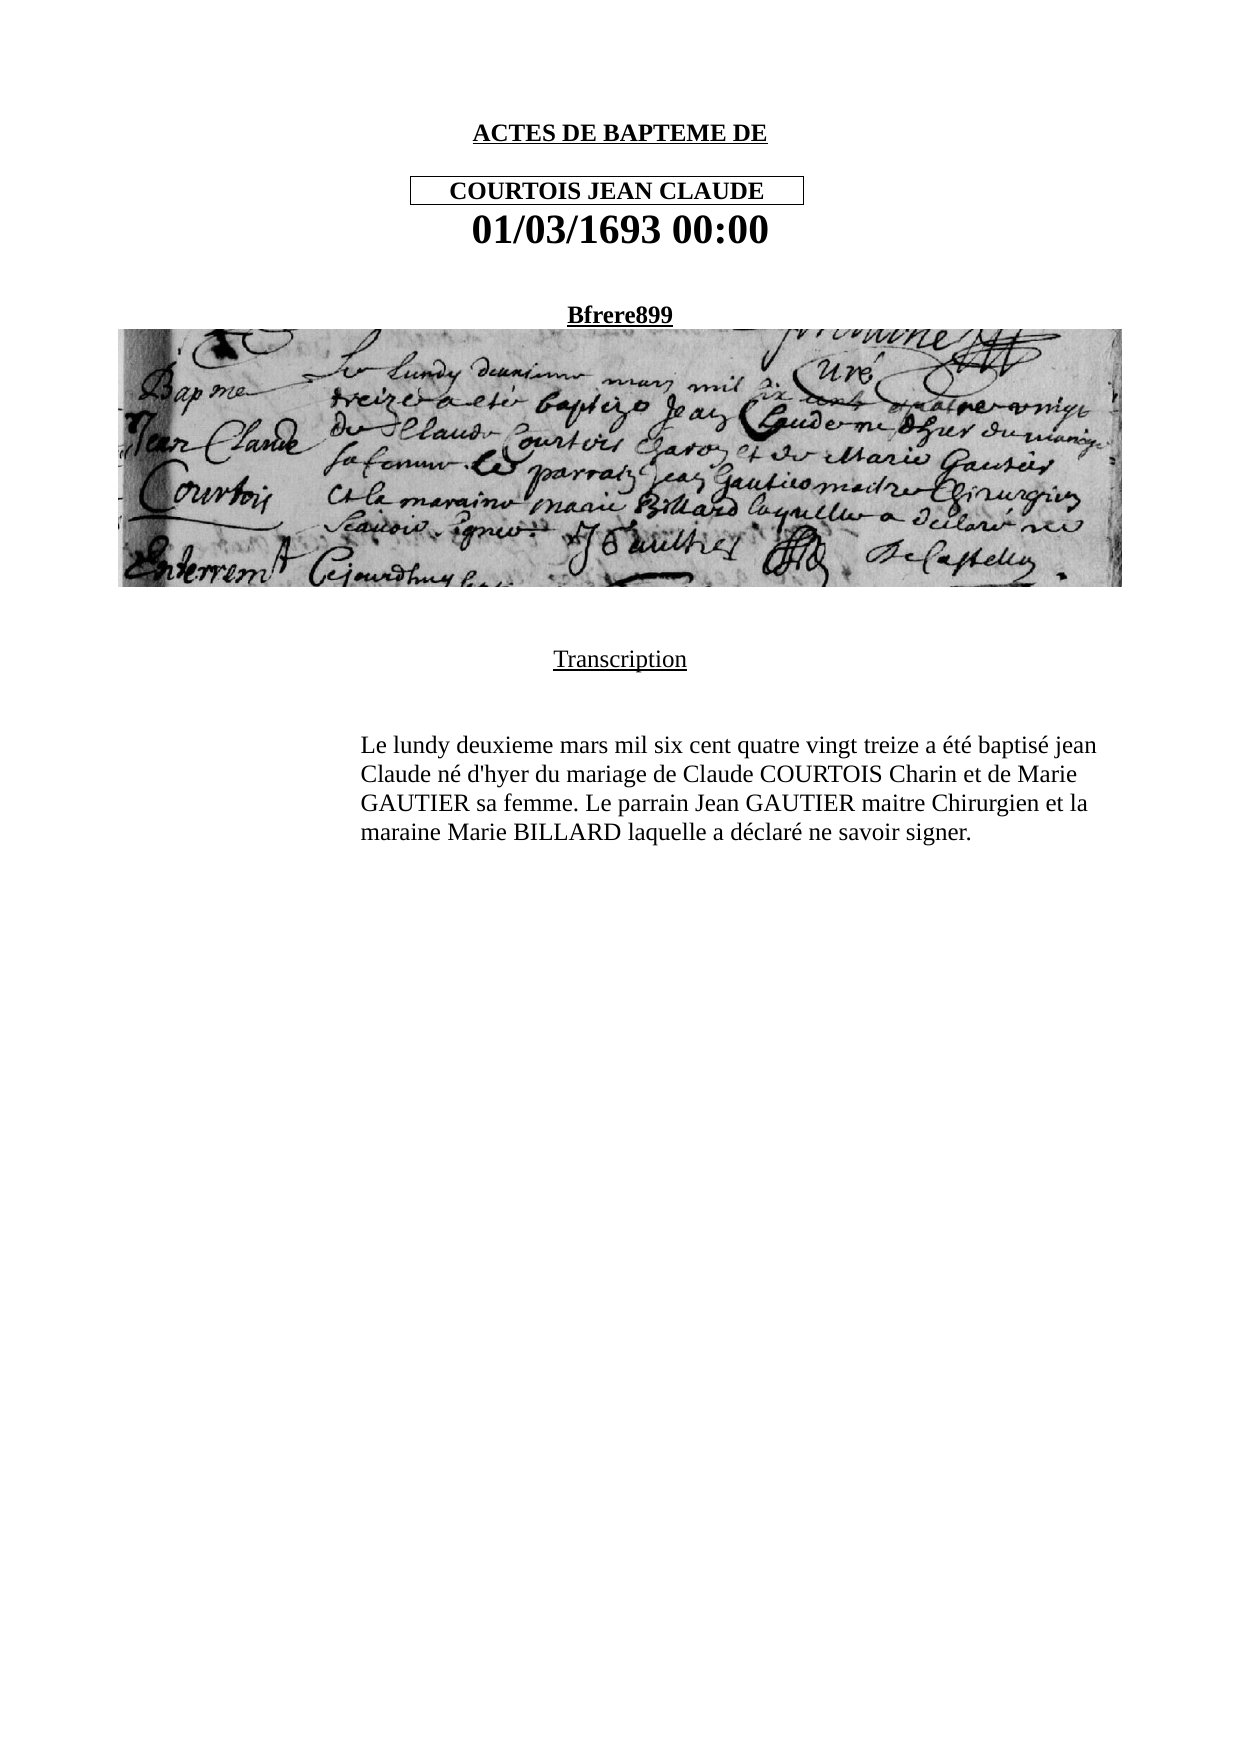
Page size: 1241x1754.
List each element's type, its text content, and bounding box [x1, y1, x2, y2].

text Le lundy deuxieme mars mil six cent quatre vingt treize a été baptisé jean Claude né d'hyer du mariage de Claude COURTOIS Charin et de Marie GAUTIER sa femme. Le parrain Jean GAUTIER maitre Chirurgien et la maraine Marie BILLARD laquelle a déclaré ne savoir signer. [360, 731, 1122, 846]
text COURTOIS JEAN CLAUDE [411, 177, 803, 204]
text Bfrere899 [118, 300, 1122, 329]
picture [118, 329, 1122, 587]
text Transcription [118, 644, 1122, 673]
text ACTES DE BAPTEME DE [118, 118, 1122, 147]
text 01/03/1693 00:00 [118, 204, 1122, 252]
